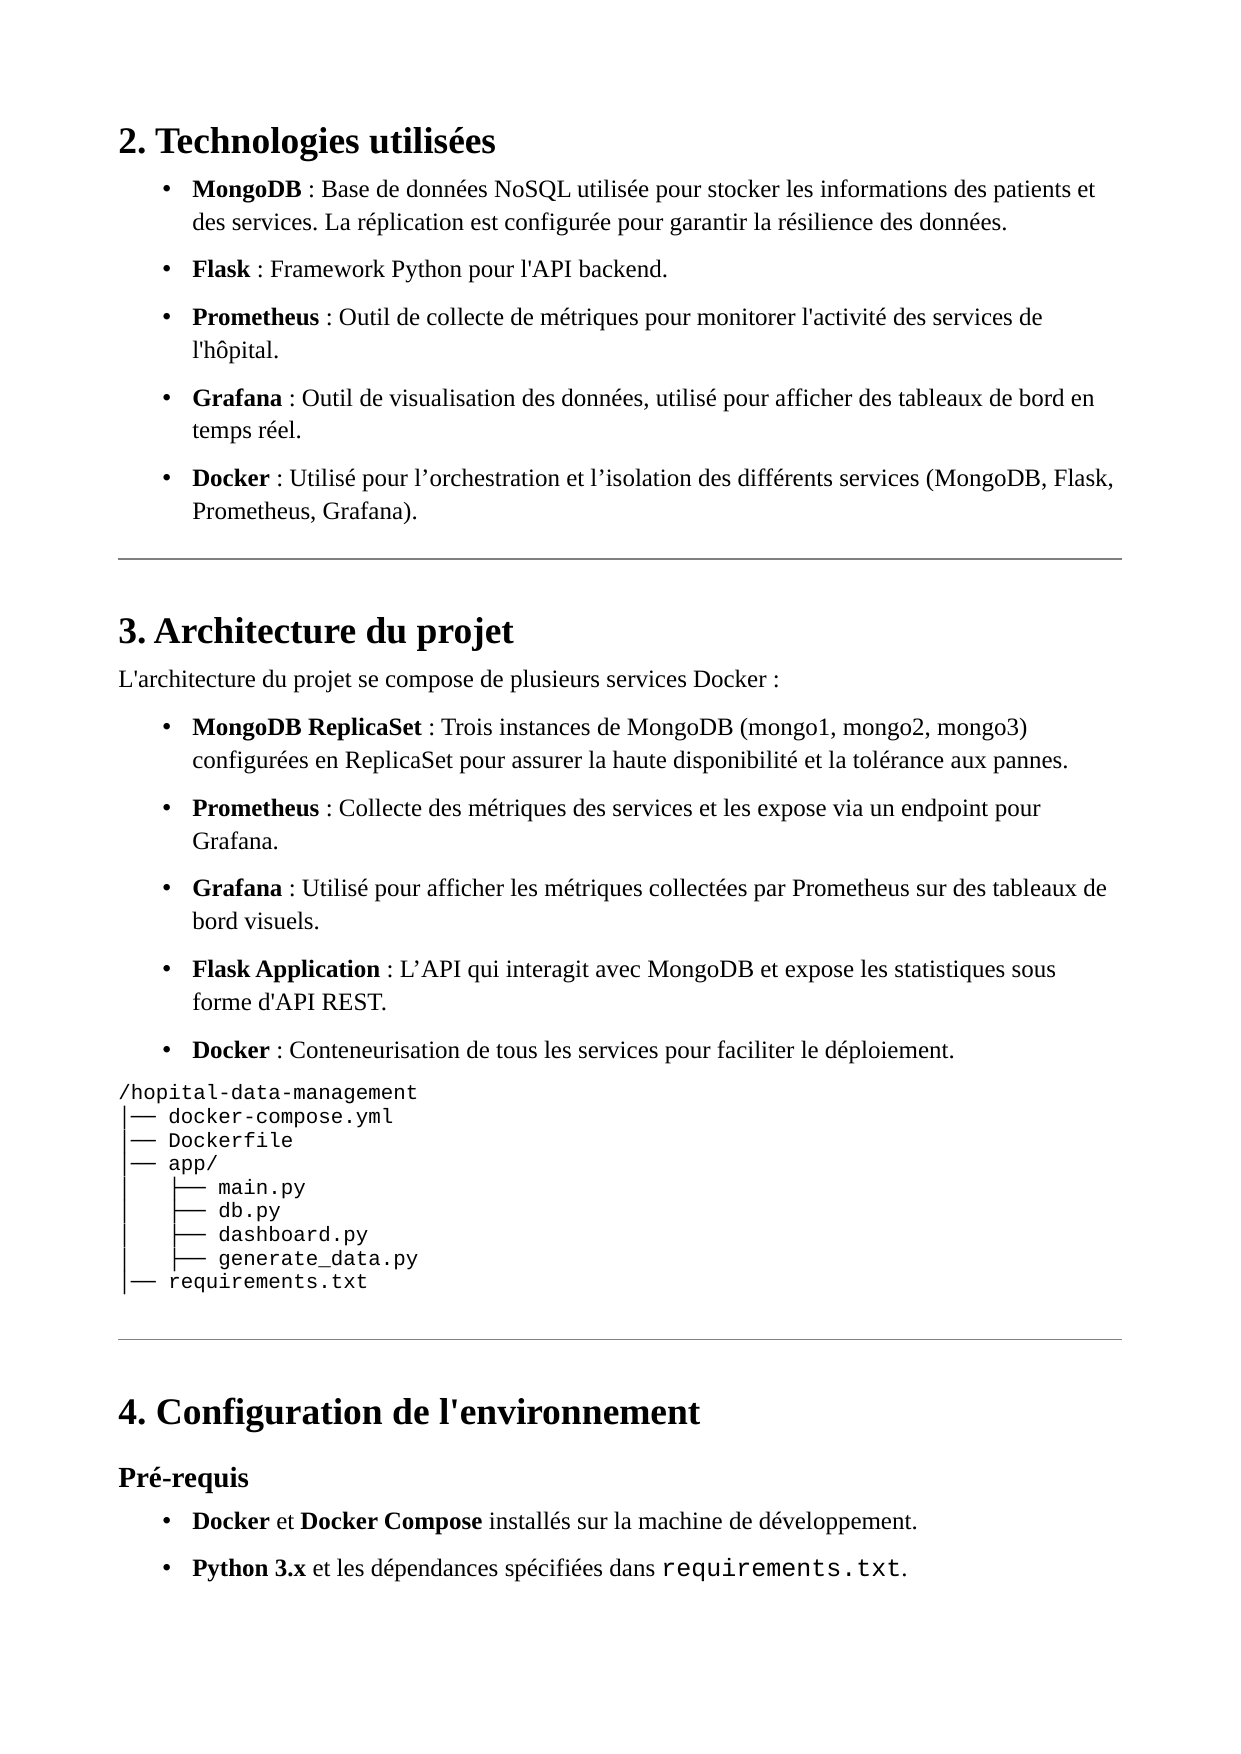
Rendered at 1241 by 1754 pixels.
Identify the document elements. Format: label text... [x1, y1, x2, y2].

text L'architecture du projet se compose de plusieurs services Docker : [118, 664, 1122, 693]
text │── docker-compose.yml [125, 1106, 1122, 1129]
text │── Dockerfile [118, 1129, 1122, 1153]
text │── requirements.txt [118, 1271, 1122, 1295]
list Python 3.x et les dépendances spécifiées dans requirements.txt. [162, 1553, 1122, 1584]
list Docker : Utilisé pour l’orchestration et l’isolation des différents services (MongoDB, Flask, Prometheus, Grafana). [162, 463, 1122, 525]
list Docker : Conteneurisation de tous les services pour faciliter le déploiement. [162, 1035, 1122, 1063]
list MongoDB ReplicaSet : Trois instances de MongoDB (mongo1, mongo2, mongo3) configurées en ReplicaSet pour assurer la haute disponibilité et la tolérance aux pannes. [162, 712, 1122, 774]
list Grafana : Utilisé pour afficher les métriques collectées par Prometheus sur des tableaux de bord visuels. [162, 873, 1122, 935]
subtitle 3. Architecture du projet [118, 609, 1122, 652]
text │ ├── generate_data.py [125, 1248, 174, 1271]
list Docker et Docker Compose installés sur la machine de développement. [162, 1506, 1122, 1535]
list Prometheus : Collecte des métriques des services et les expose via un endpoint pour Grafana. [162, 793, 1122, 854]
text │ ├── generate_data.py [175, 1248, 1122, 1271]
text │ ├── db.py [118, 1201, 1122, 1224]
text │ ├── main.py [125, 1177, 174, 1201]
subtitle 2. Technologies utilisées [118, 118, 1122, 161]
text │── app/ [118, 1153, 1122, 1177]
list Grafana : Outil de visualisation des données, utilisé pour afficher des tableaux de bord en temps réel. [162, 383, 1122, 444]
list Flask Application : L’API qui interagit avec MongoDB et expose les statistiques sous forme d'API REST. [162, 954, 1122, 1016]
text /hopital-data-management [118, 1082, 1122, 1106]
subtitle Pré-requis [118, 1460, 1122, 1493]
subtitle 4. Configuration de l'environnement [118, 1390, 1122, 1433]
list Flask : Framework Python pour l'API backend. [162, 254, 1122, 283]
list Prometheus : Outil de collecte de métriques pour monitorer l'activité des services de l'hôpital. [162, 302, 1122, 364]
list MongoDB : Base de données NoSQL utilisée pour stocker les informations des patients et des services. La réplication est configurée pour garantir la résilience des données. [162, 174, 1122, 236]
text │ ├── main.py [175, 1177, 1122, 1201]
text │ ├── dashboard.py [118, 1224, 1122, 1248]
